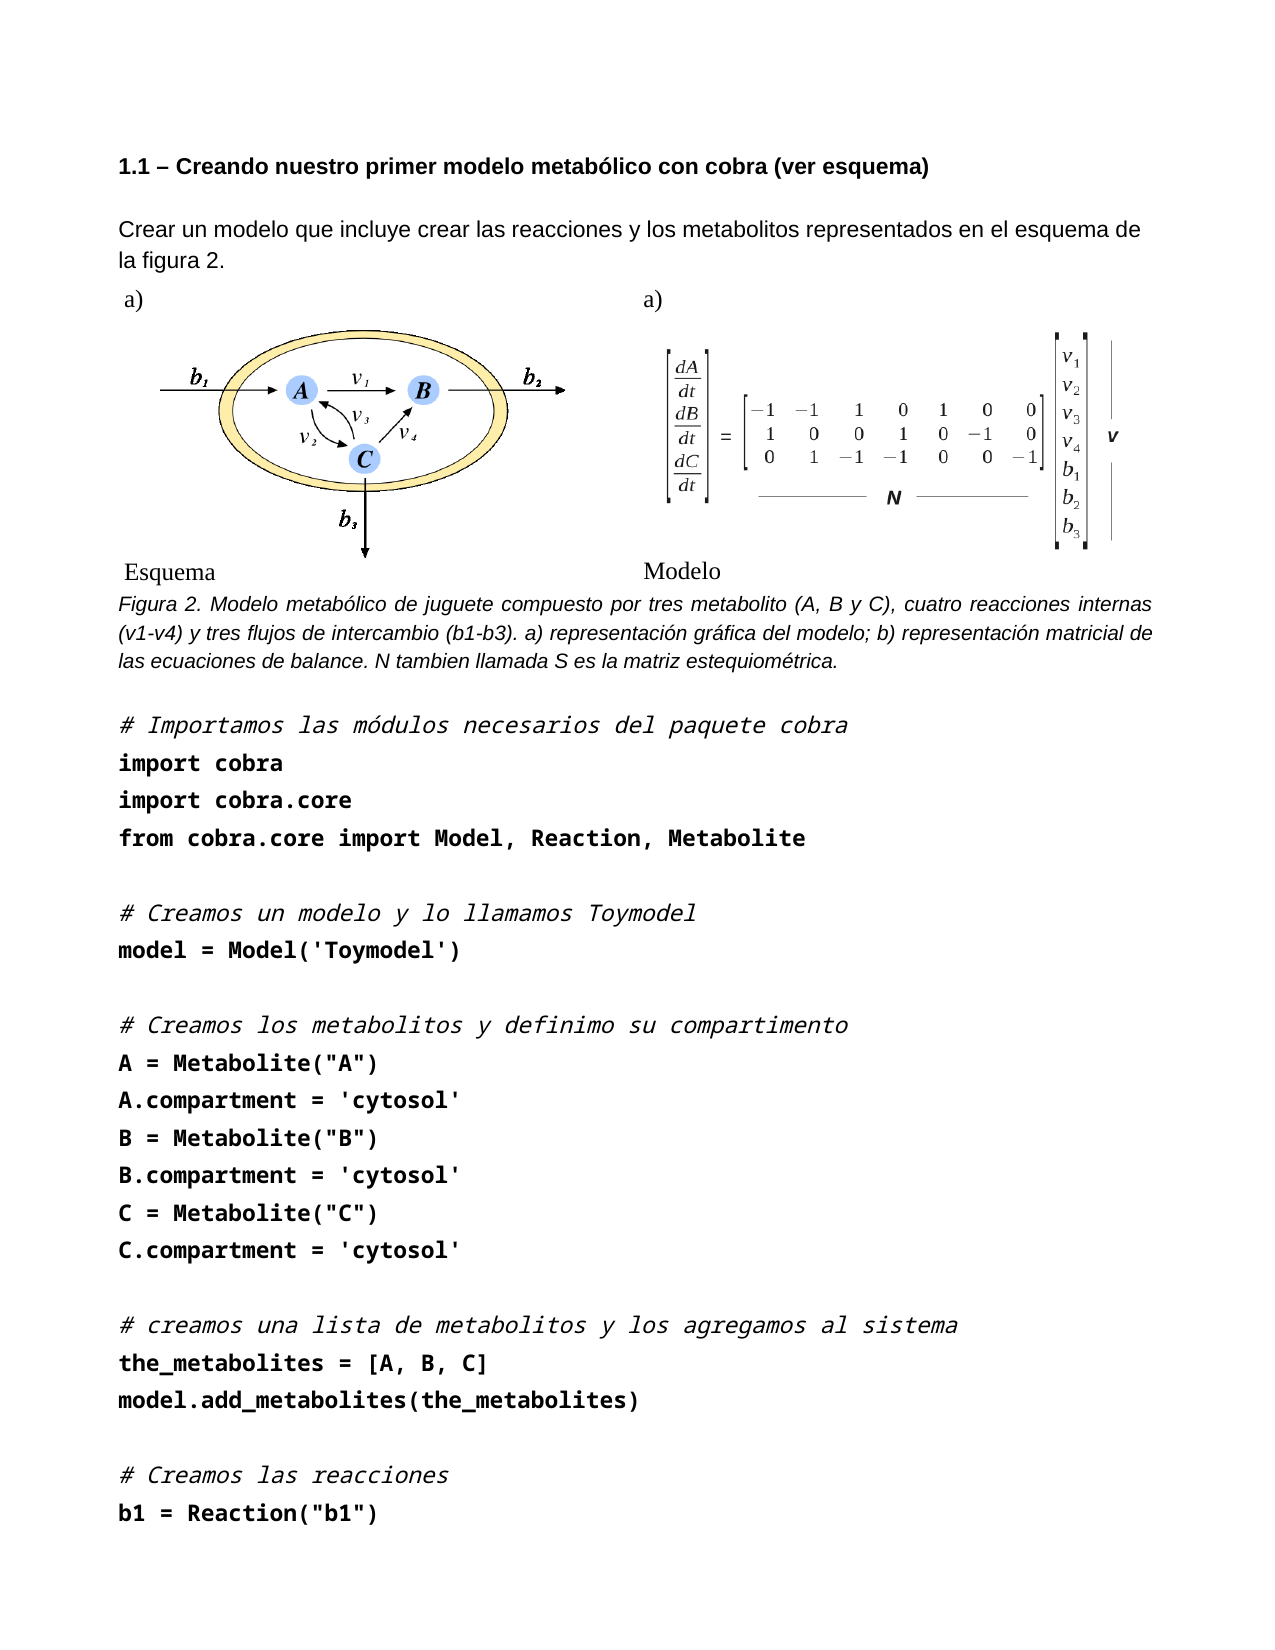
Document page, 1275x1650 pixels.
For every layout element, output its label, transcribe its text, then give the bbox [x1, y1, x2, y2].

text A = Metabolite("A") [118, 1047, 1157, 1078]
table_header a) Modelo [638, 279, 1157, 592]
text C = Metabolite("C") [118, 1197, 1157, 1228]
picture [159, 330, 566, 558]
picture [656, 321, 1128, 556]
table_header a) Esquema [118, 279, 637, 592]
text from cobra.core import Model, Reaction, Metabolite [118, 822, 1157, 853]
text # Creamos los metabolitos y definimo su compartimento [118, 1009, 1157, 1041]
text the_metabolites = [A, B, C] [118, 1347, 1157, 1378]
text A.compartment = 'cytosol' [118, 1084, 1157, 1116]
text # Creamos un modelo y lo llamamos Toymodel [118, 897, 1157, 928]
text # Importamos las módulos necesarios del paquete cobra [118, 709, 1157, 741]
text import cobra.core [118, 784, 1157, 816]
text C.compartment = 'cytosol' [118, 1234, 1157, 1266]
text Figura 2. Modelo metabólico de juguete compuesto por tres metabolito (A, B y C), cuatro reacciones internas (v1-v4) y tres flujos de intercambio (b1-b3). a) representación gráfica del modelo; b) representación matricial de las ecuaciones de balance. N tambien llamada S es la matriz estequiométrica. [118, 592, 1157, 673]
text # Creamos las reacciones [118, 1459, 1157, 1491]
text B.compartment = 'cytosol' [118, 1159, 1157, 1191]
text # creamos una lista de metabolitos y los agregamos al sistema [118, 1309, 1157, 1341]
text model = Model('Toymodel') [118, 934, 1157, 966]
text 1.1 – Creando nuestro primer modelo metabólico con cobra (ver esquema) [118, 153, 1157, 179]
text B = Metabolite("B") [118, 1122, 1157, 1153]
text Crear un modelo que incluye crear las reacciones y los metabolitos representados en el esquema de la figura 2. [118, 216, 1157, 274]
text b1 = Reaction("b1") [118, 1497, 1157, 1528]
text import cobra [118, 747, 1157, 778]
text model.add_metabolites(the_metabolites) [118, 1384, 1157, 1416]
